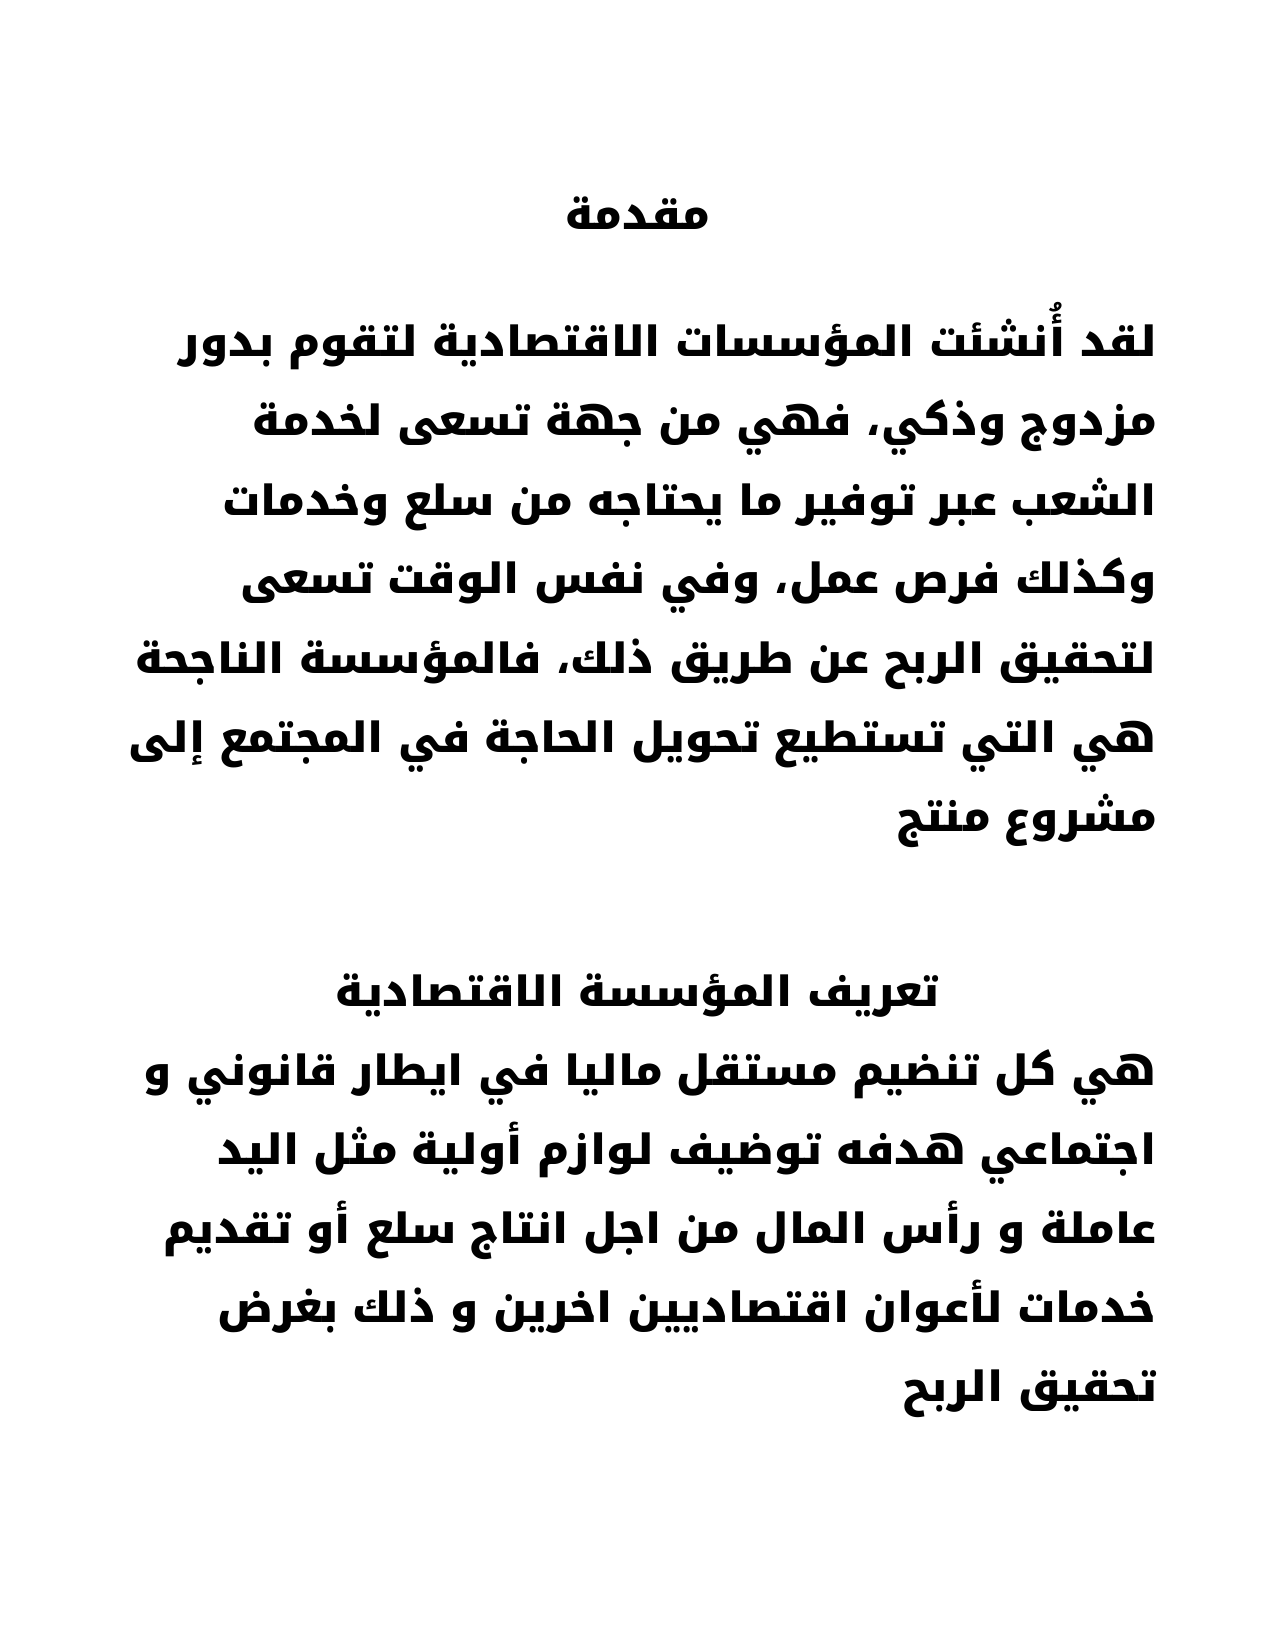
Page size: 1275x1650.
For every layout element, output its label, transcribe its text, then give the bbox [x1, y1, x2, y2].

text مقدمة [118, 176, 1157, 255]
text لقد أُنشئت المؤسسات الاقتصادية لتقوم بدور مزدوج وذكي، فهي من جهة تسعى لخدمة الشعب عبر توفير ما يحتاجه من سلع وخدمات وكذلك فرص عمل، وفي نفس الوقت تسعى لتحقيق الربح عن طريق ذلك، فالمؤسسة الناجحة هي التي تستطيع تحويل الحاجة في المجتمع إلى مشروع منتج [118, 303, 1157, 857]
text تعريف المؤسسة الاقتصادية [118, 953, 1157, 1032]
text هي كل تنضيم مستقل ماليا في ايطار قانوني و اجتماعي هدفه توضيف لوازم أولية مثل اليد عاملة و رأس المال من اجل انتاج سلع أو تقديم خدمات لأعوان اقتصاديين اخرين و ذلك بغرض تحقيق الربح [118, 1032, 1157, 1427]
